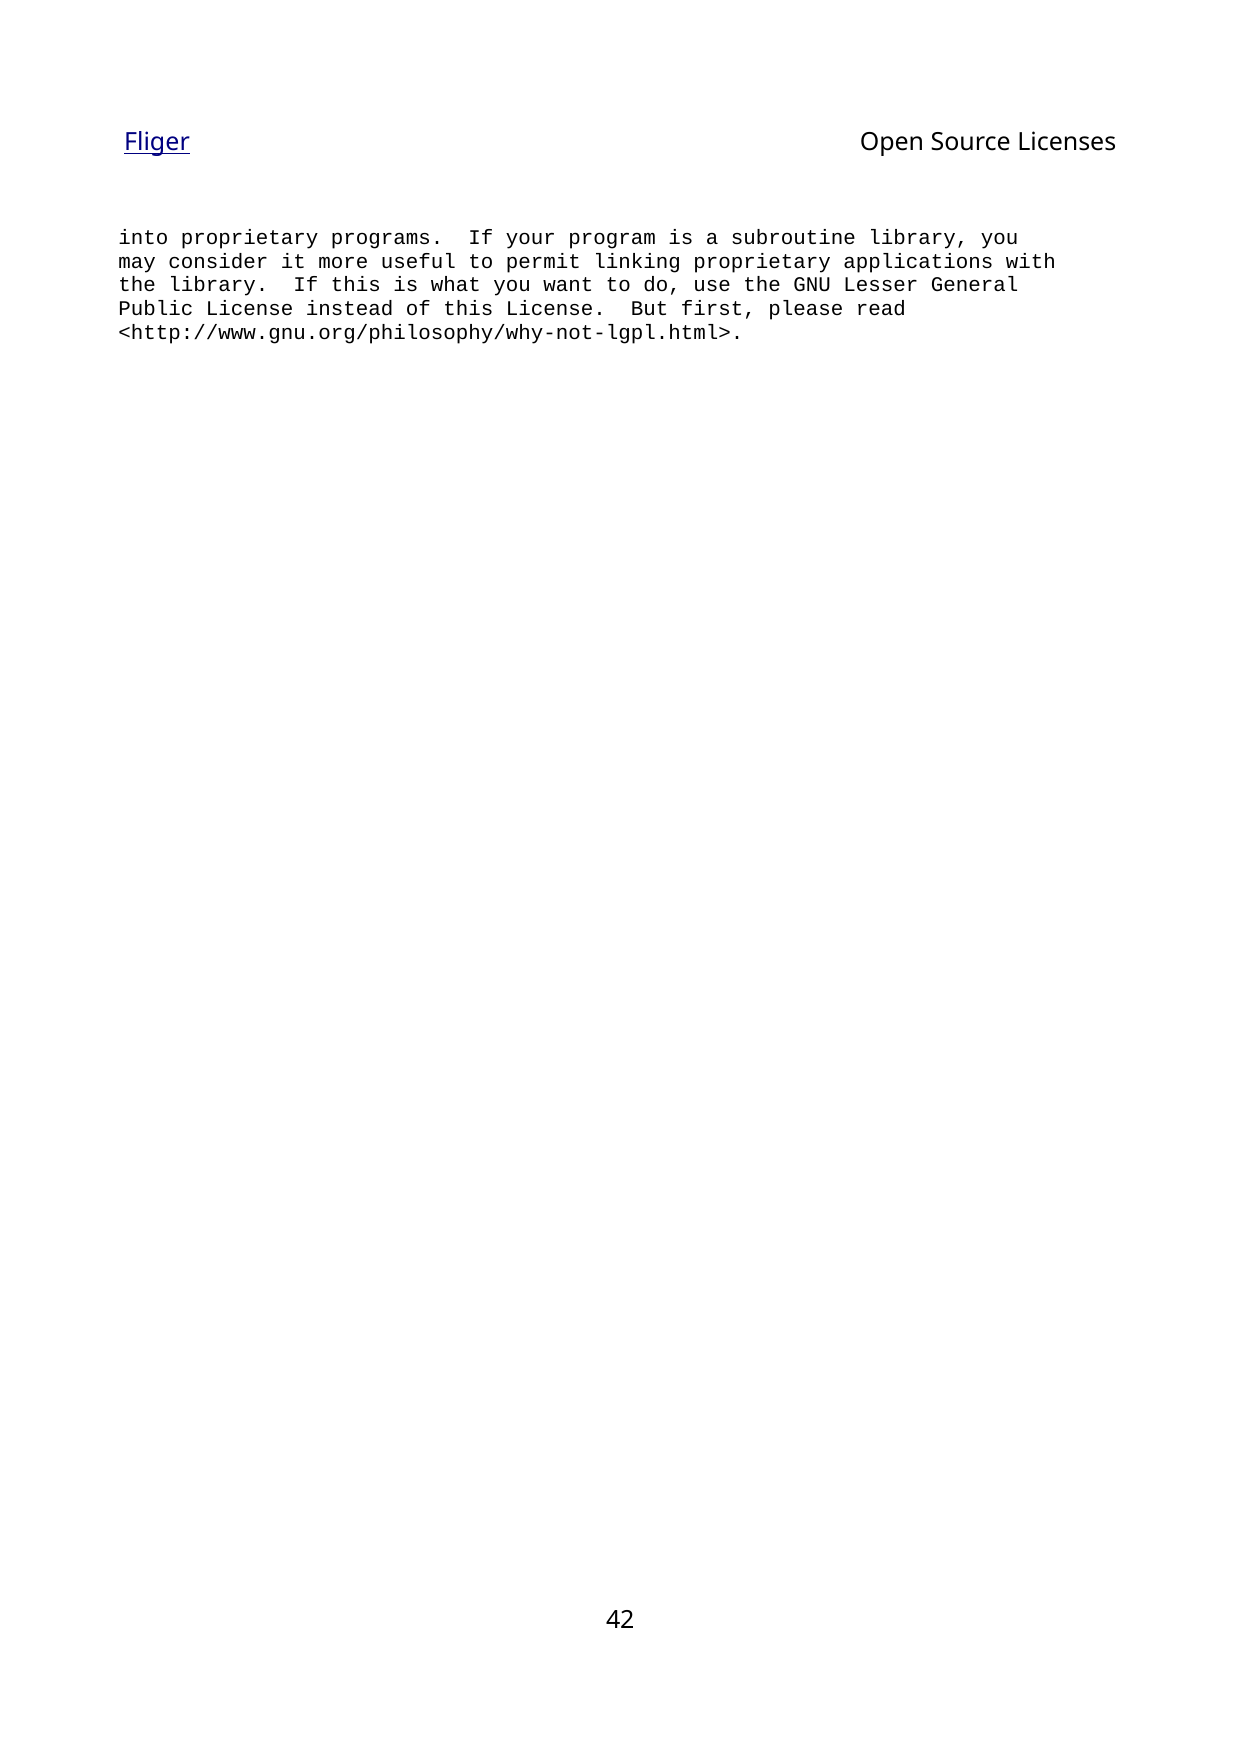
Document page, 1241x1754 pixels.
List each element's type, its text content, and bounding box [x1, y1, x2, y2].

text Public License instead of this License. But first, please read [118, 298, 1122, 322]
text the library. If this is what you want to do, use the GNU Lesser General [118, 274, 1122, 298]
text into proprietary programs. If your program is a subroutine library, you [118, 227, 1122, 251]
text may consider it more useful to permit linking proprietary applications with [118, 251, 1122, 274]
text <http://www.gnu.org/philosophy/why-not-lgpl.html>. [118, 322, 1122, 345]
